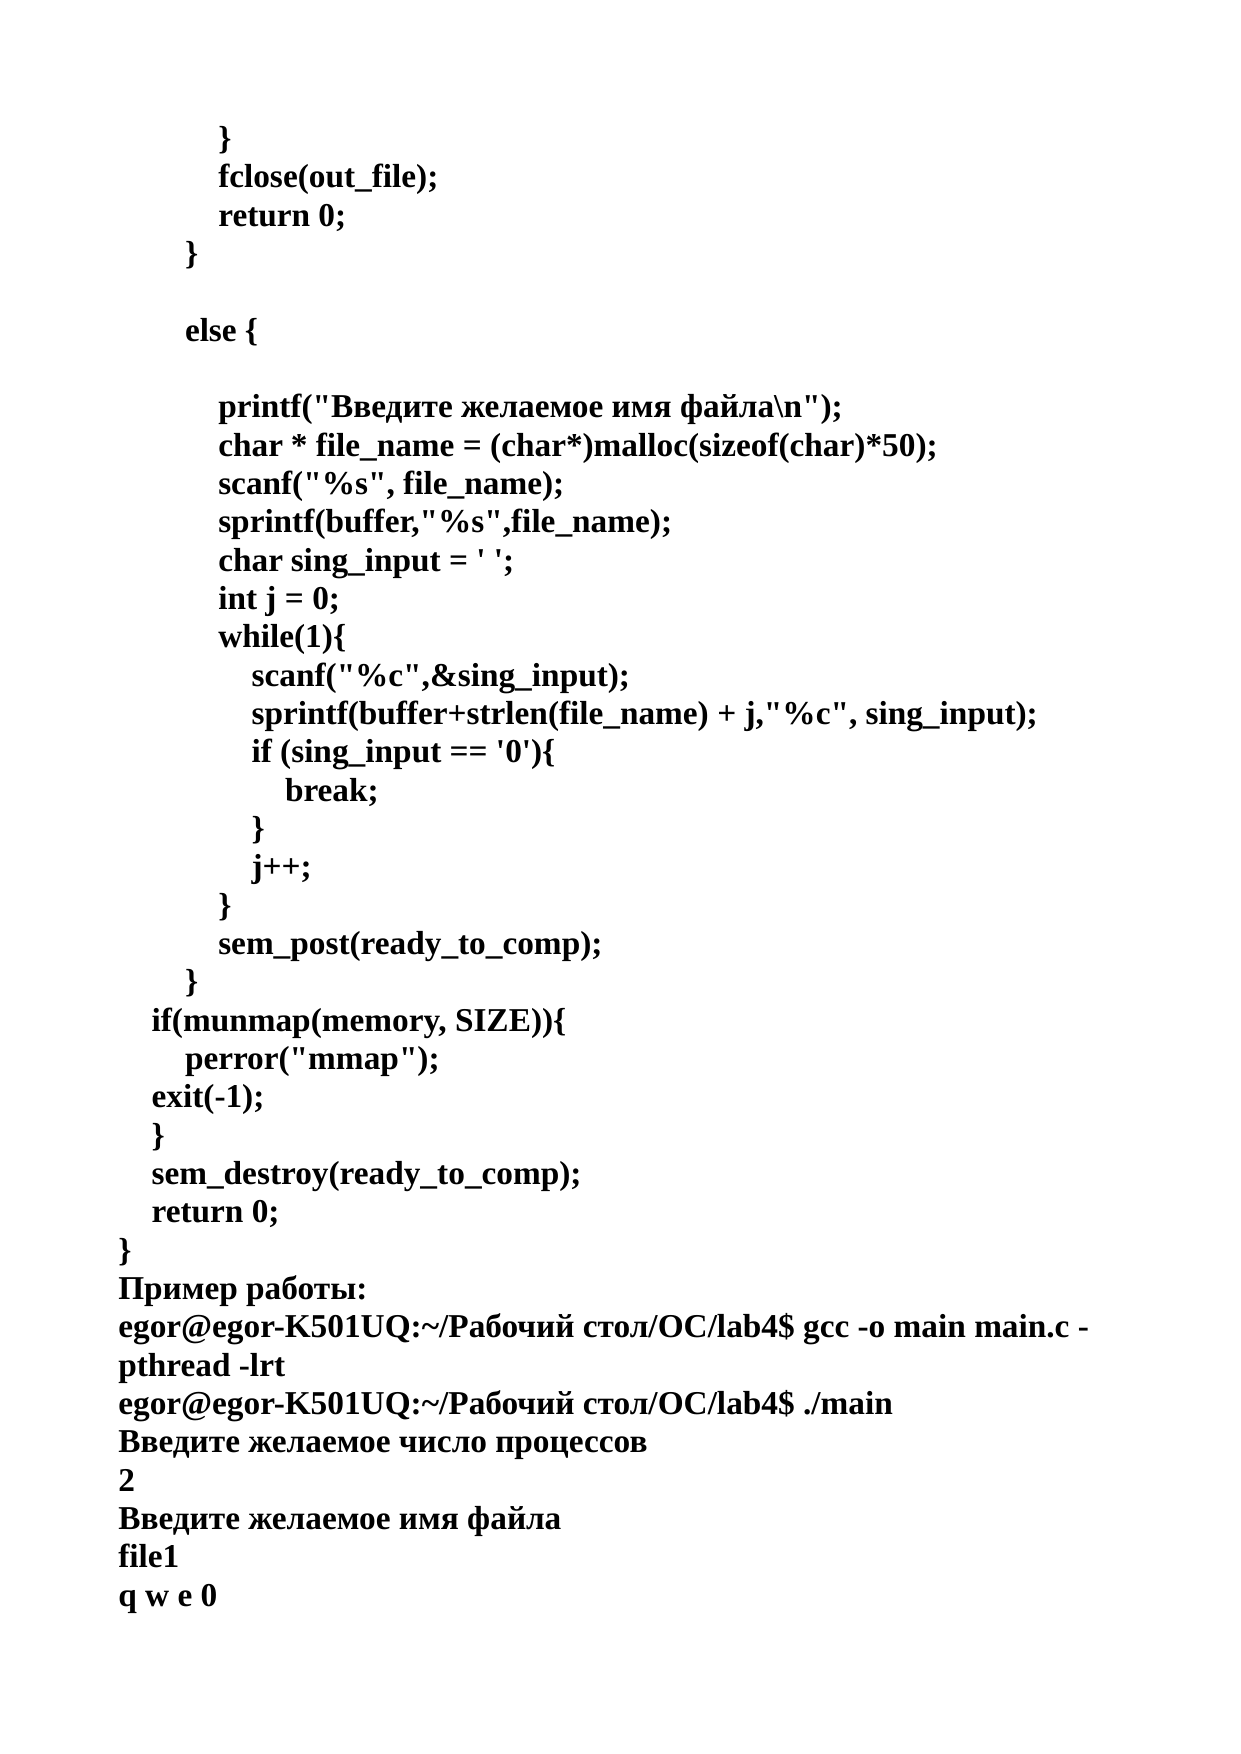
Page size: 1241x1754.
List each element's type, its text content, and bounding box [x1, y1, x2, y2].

text scanf("%s", file_name); [118, 463, 1122, 501]
text if(munmap(memory, SIZE)){ [118, 1000, 1122, 1038]
text if (sing_input == '0'){ [118, 731, 1122, 770]
text } [118, 233, 1122, 271]
text else { [118, 310, 1122, 348]
text Введите желаемое число процессов [118, 1421, 1122, 1460]
text } [118, 885, 1122, 923]
text egor@egor-K501UQ:~/Рабочий стол/OC/lab4$ gcc -o main main.c -pthread -lrt [118, 1306, 1122, 1383]
text 2 [118, 1460, 1122, 1498]
text while(1){ [118, 616, 1122, 655]
text } [118, 118, 1122, 156]
text return 0; [118, 195, 1122, 233]
text q w e 0 [118, 1575, 1122, 1613]
text } [118, 961, 1122, 1000]
text } [118, 1115, 1122, 1153]
text sem_destroy(ready_to_comp); [118, 1153, 1122, 1191]
text exit(-1); [118, 1076, 1122, 1115]
text file1 [118, 1536, 1122, 1575]
text scanf("%c",&sing_input); [118, 655, 1122, 693]
text sem_post(ready_to_comp); [118, 923, 1122, 961]
text break; [118, 770, 1122, 808]
text char sing_input = ' '; [118, 540, 1122, 578]
text return 0; [118, 1191, 1122, 1230]
text } [118, 1230, 1122, 1268]
text int j = 0; [118, 578, 1122, 616]
text Введите желаемое имя файла [118, 1498, 1122, 1536]
text Пример работы: [118, 1268, 1122, 1306]
text sprintf(buffer+strlen(file_name) + j,"%c", sing_input); [118, 693, 1122, 731]
text char * file_name = (char*)malloc(sizeof(char)*50); [118, 425, 1122, 463]
text j++; [118, 846, 1122, 885]
text printf("Введите желаемое имя файла\n"); [118, 386, 1122, 425]
text fclose(out_file); [118, 156, 1122, 195]
text sprintf(buffer,"%s",file_name); [118, 501, 1122, 540]
text } [118, 808, 1122, 846]
text perror("mmap"); [118, 1038, 1122, 1076]
text egor@egor-K501UQ:~/Рабочий стол/OC/lab4$ ./main [118, 1383, 1122, 1421]
